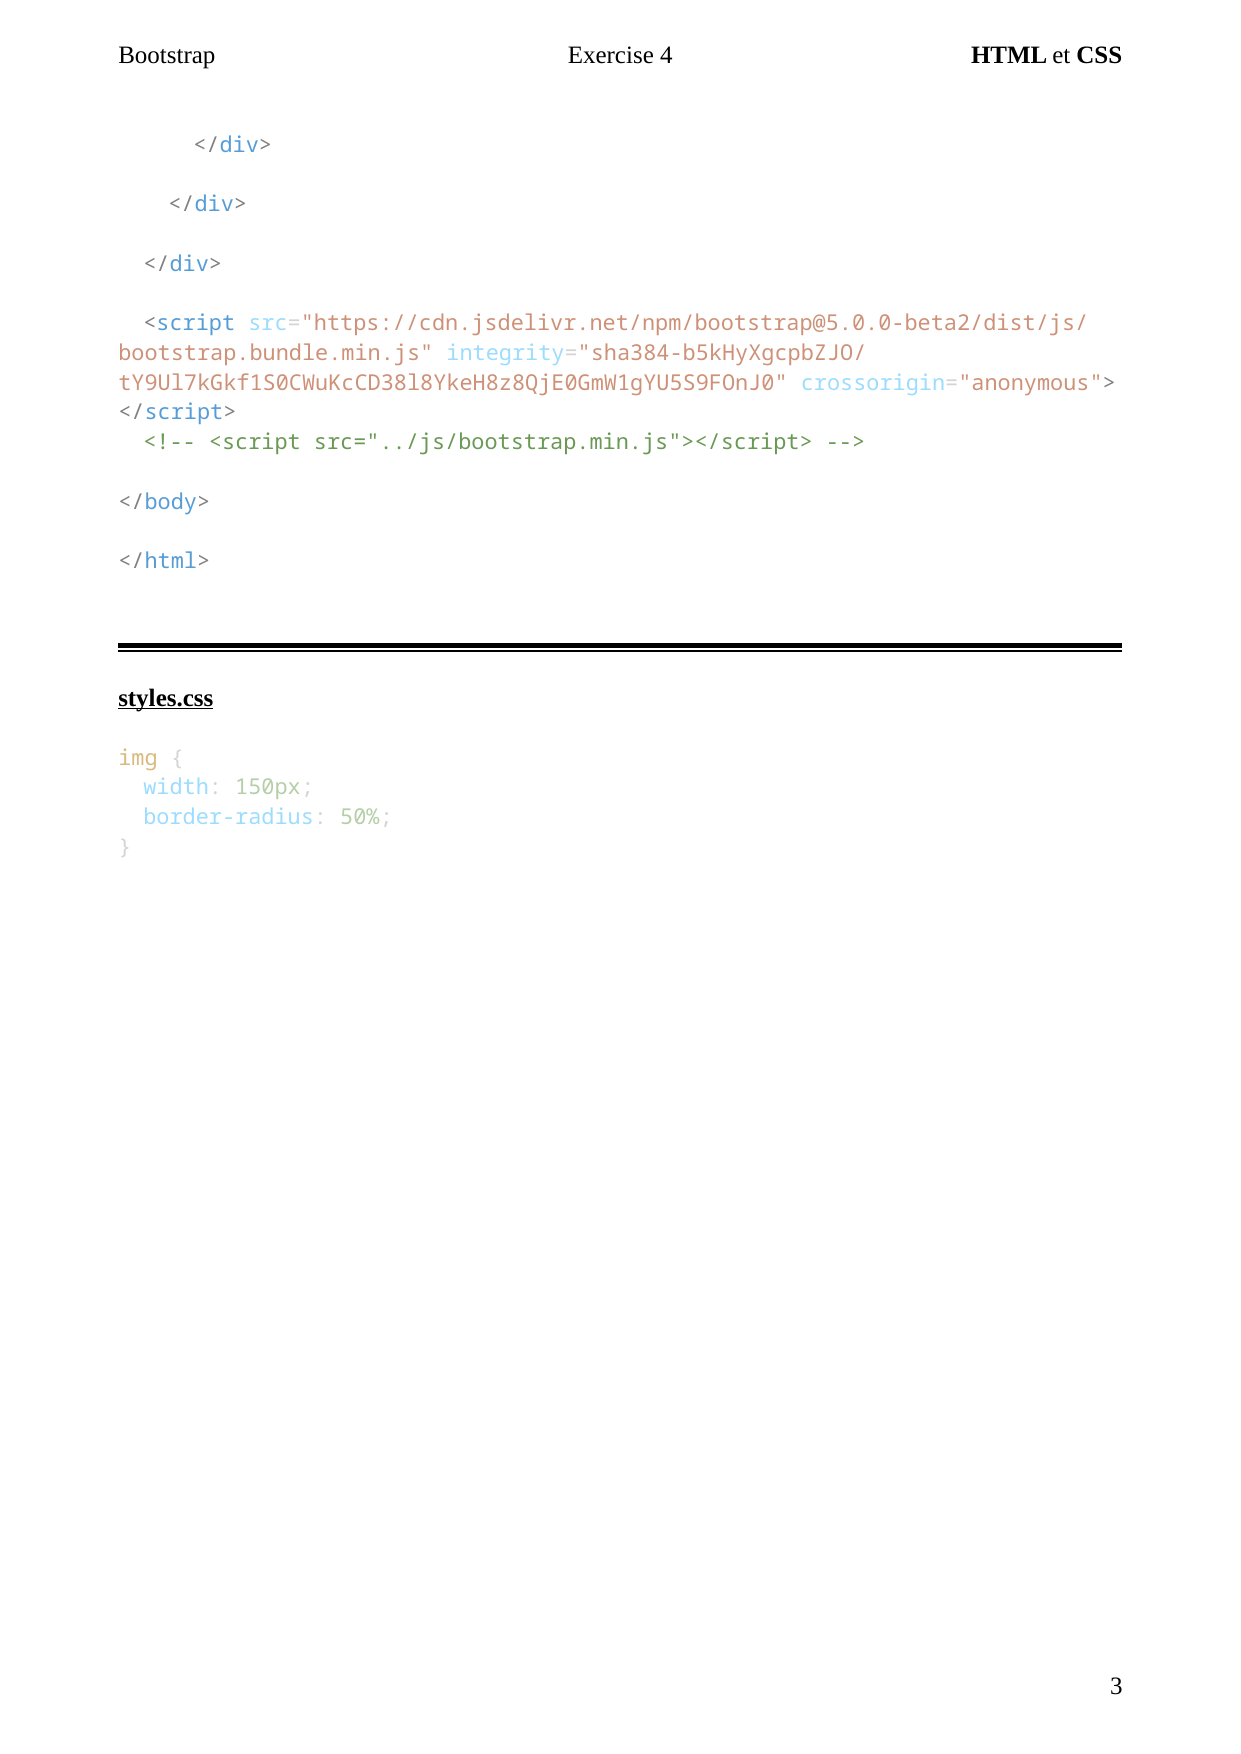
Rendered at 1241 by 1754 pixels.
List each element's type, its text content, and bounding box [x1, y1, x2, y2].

text <script src="https://cdn.jsdelivr.net/npm/bootstrap@5.0.0-beta2/dist/js/bootstrap.bundle.min.js" integrity="sha384-b5kHyXgcpbZJO/tY9Ul7kGkf1S0CWuKcCD38l8YkeH8z8QjE0GmW1gYU5S9FOnJ0" crossorigin="anonymous"></script> [118, 307, 1122, 426]
text border-radius: 50%; [118, 801, 1122, 831]
text </div> [118, 188, 1122, 218]
text <!-- <script src="../js/bootstrap.min.js"></script> --> [118, 426, 1122, 456]
text </div> [118, 247, 1122, 277]
text styles.css [118, 682, 1122, 712]
text </html> [118, 545, 1122, 575]
text </div> [118, 128, 1122, 158]
text width: 150px; [118, 771, 1122, 801]
text } [118, 831, 1122, 861]
text img { [118, 741, 1122, 771]
text </body> [118, 486, 1122, 515]
